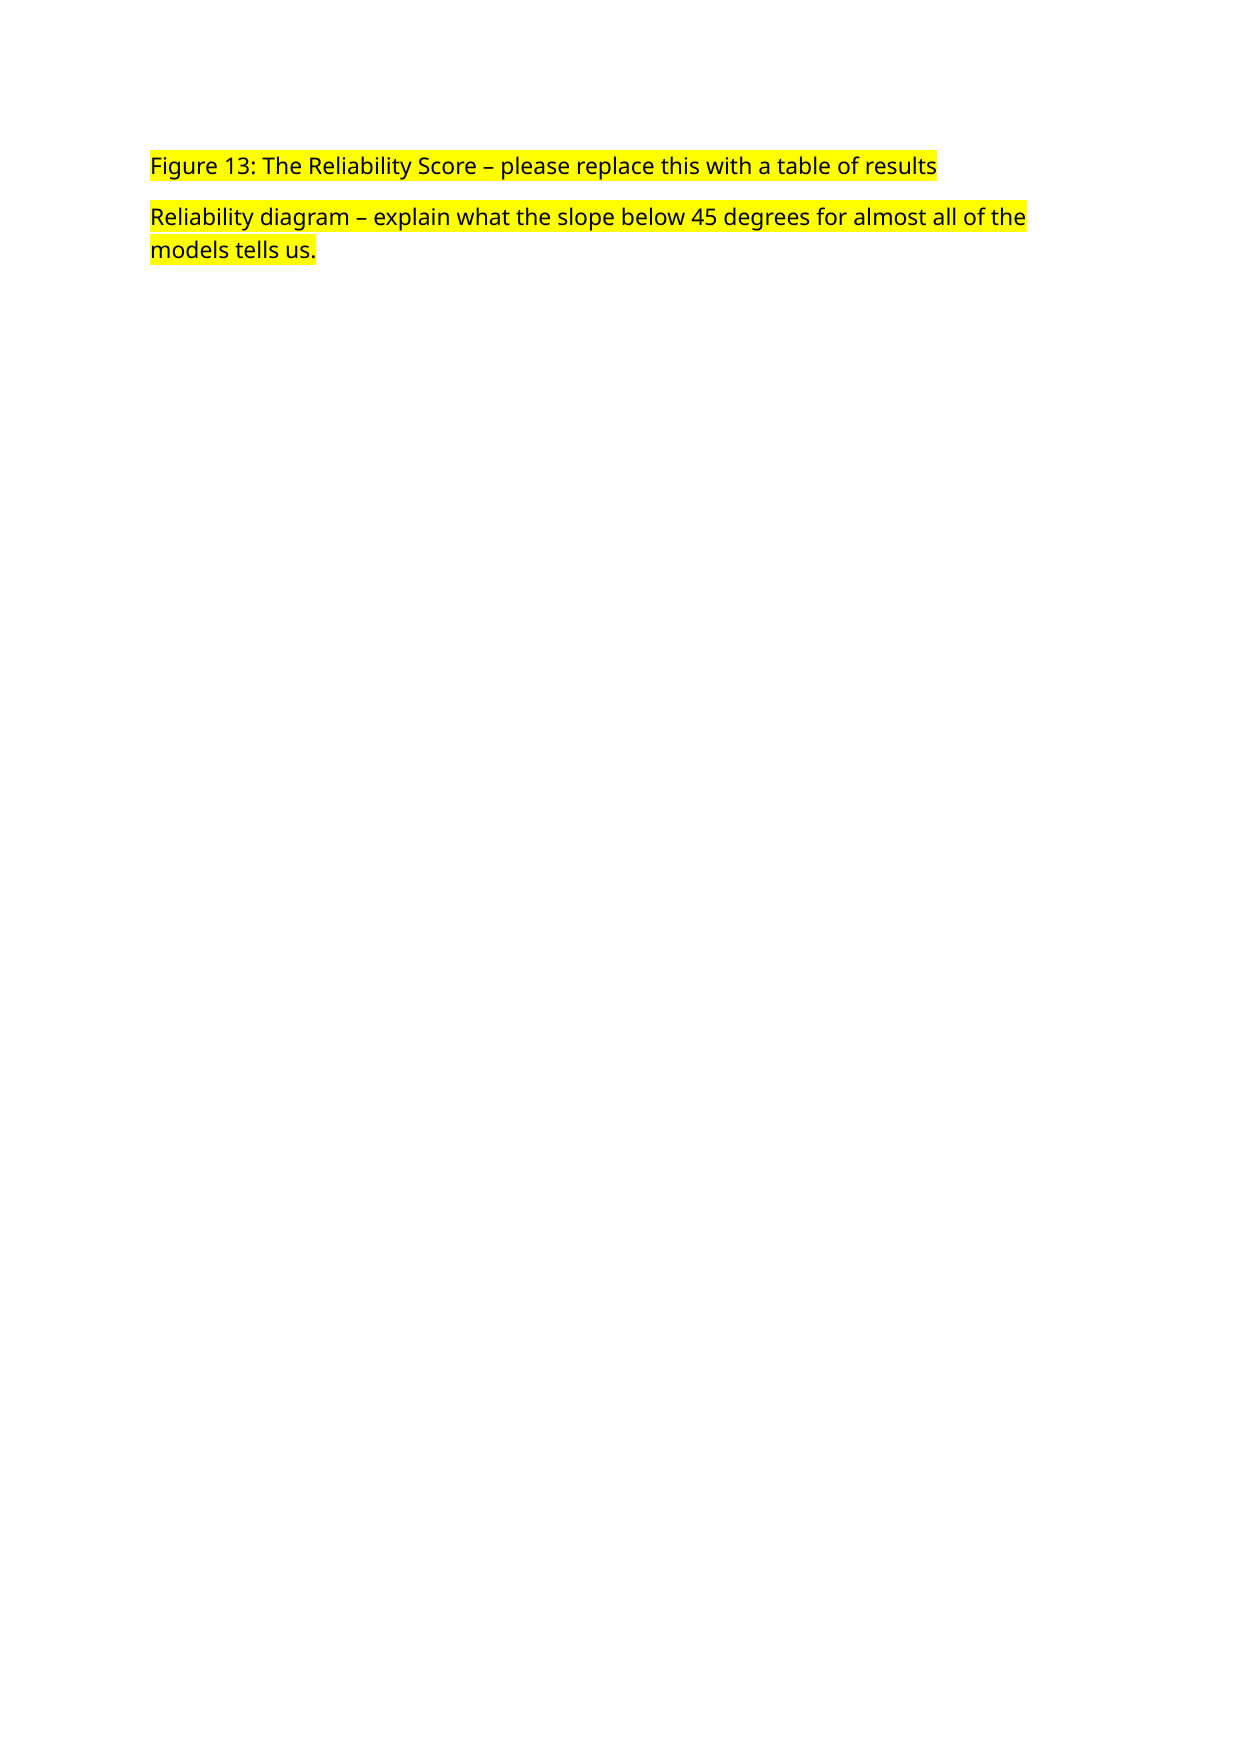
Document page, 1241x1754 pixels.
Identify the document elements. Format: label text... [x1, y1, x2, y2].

text Reliability diagram – explain what the slope below 45 degrees for almost all of the models tells us. [150, 200, 1090, 265]
text Figure 13: The Reliability Score – please replace this with a table of results [150, 150, 1090, 181]
